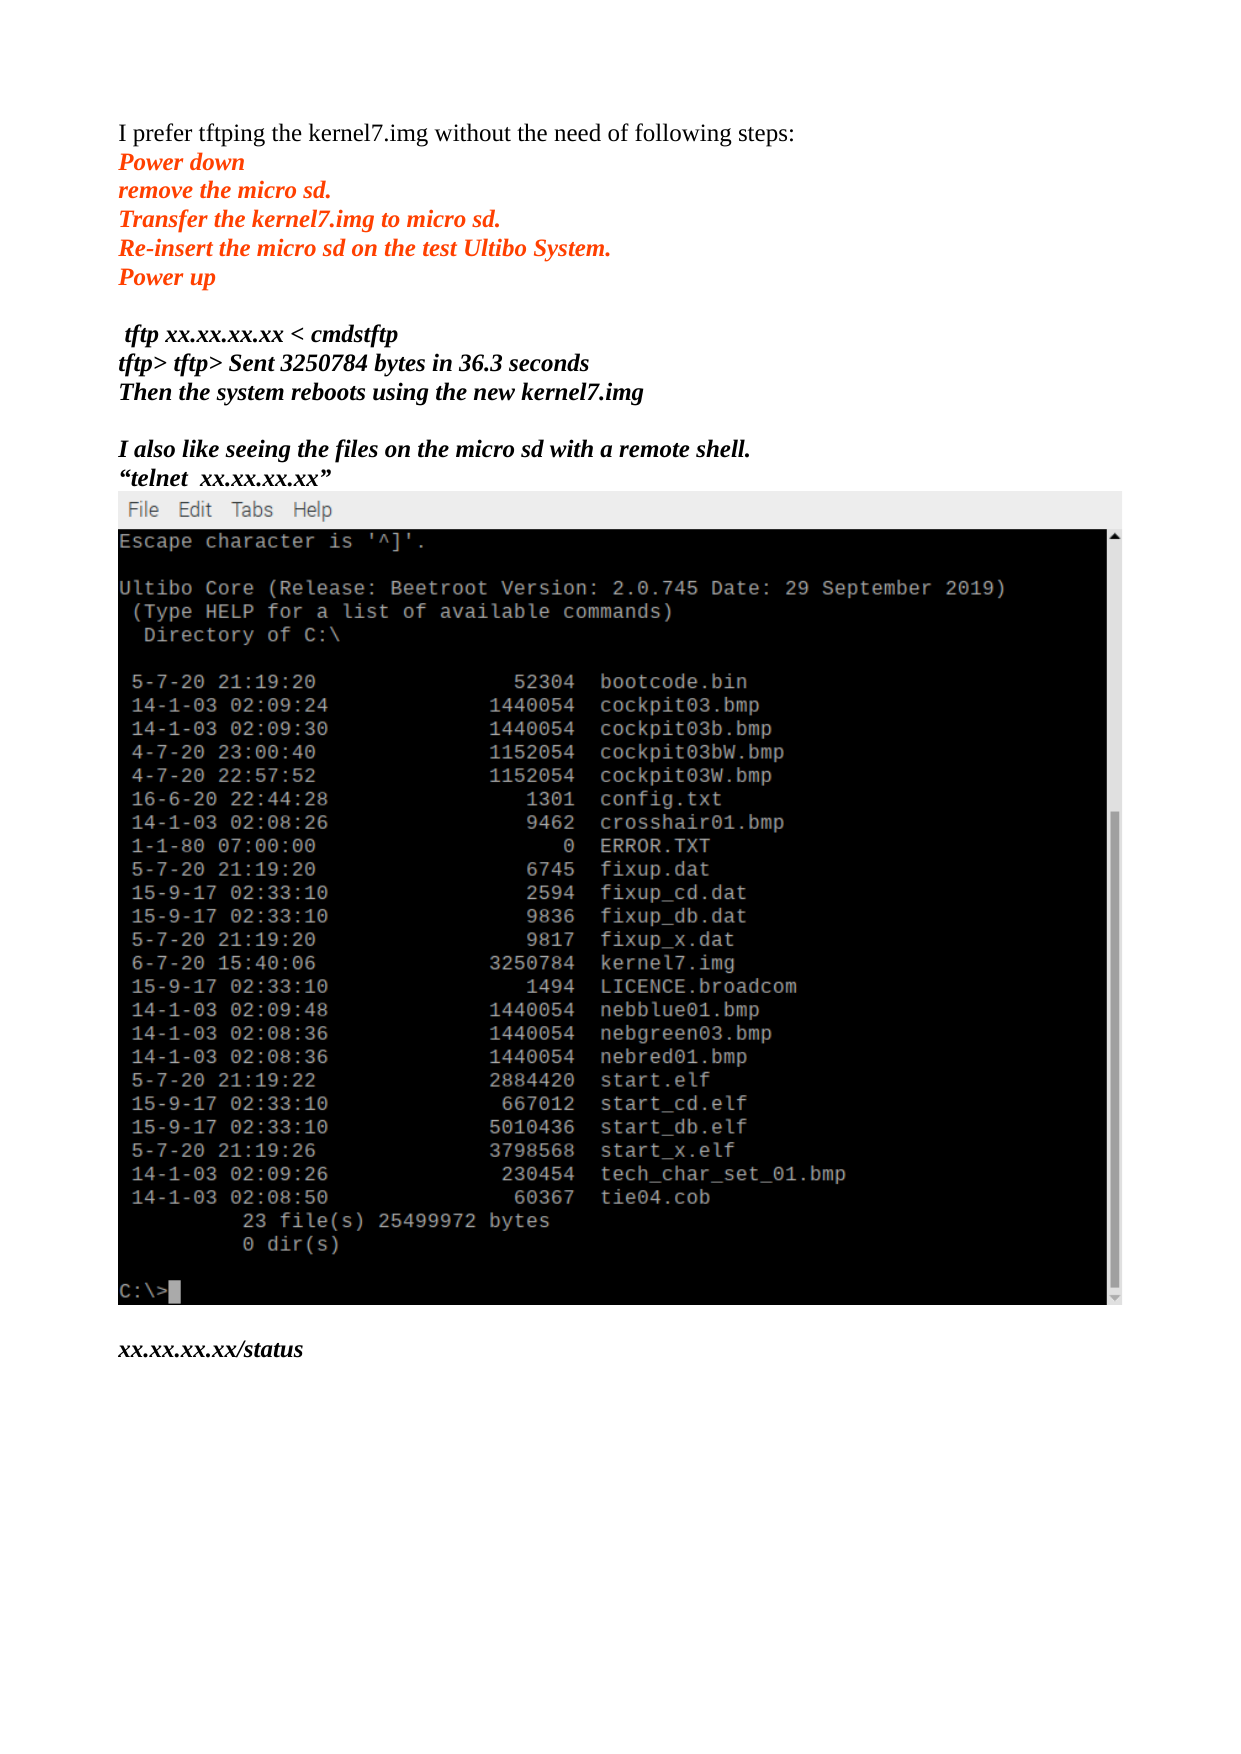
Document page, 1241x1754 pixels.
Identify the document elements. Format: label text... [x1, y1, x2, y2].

text remove the micro sd. [118, 176, 1122, 204]
text I prefer tftping the kernel7.img without the need of following steps: [118, 118, 1122, 147]
text Power down [118, 147, 1122, 176]
text Power up [118, 262, 1122, 291]
text tftp> tftp> Sent 3250784 bytes in 36.3 seconds [118, 348, 1122, 377]
picture [118, 491, 1123, 1305]
text tftp xx.xx.xx.xx < cmdstftp [118, 319, 1122, 348]
text Then the system reboots using the new kernel7.img [118, 377, 1122, 406]
text Transfer the kernel7.img to micro sd. [118, 204, 1122, 233]
text Re-insert the micro sd on the test Ultibo System. [118, 233, 1122, 262]
text I also like seeing the files on the micro sd with a remote shell. [118, 434, 1122, 463]
text “telnet xx.xx.xx.xx” [118, 463, 1122, 491]
text xx.xx.xx.xx/status [118, 1334, 1122, 1362]
